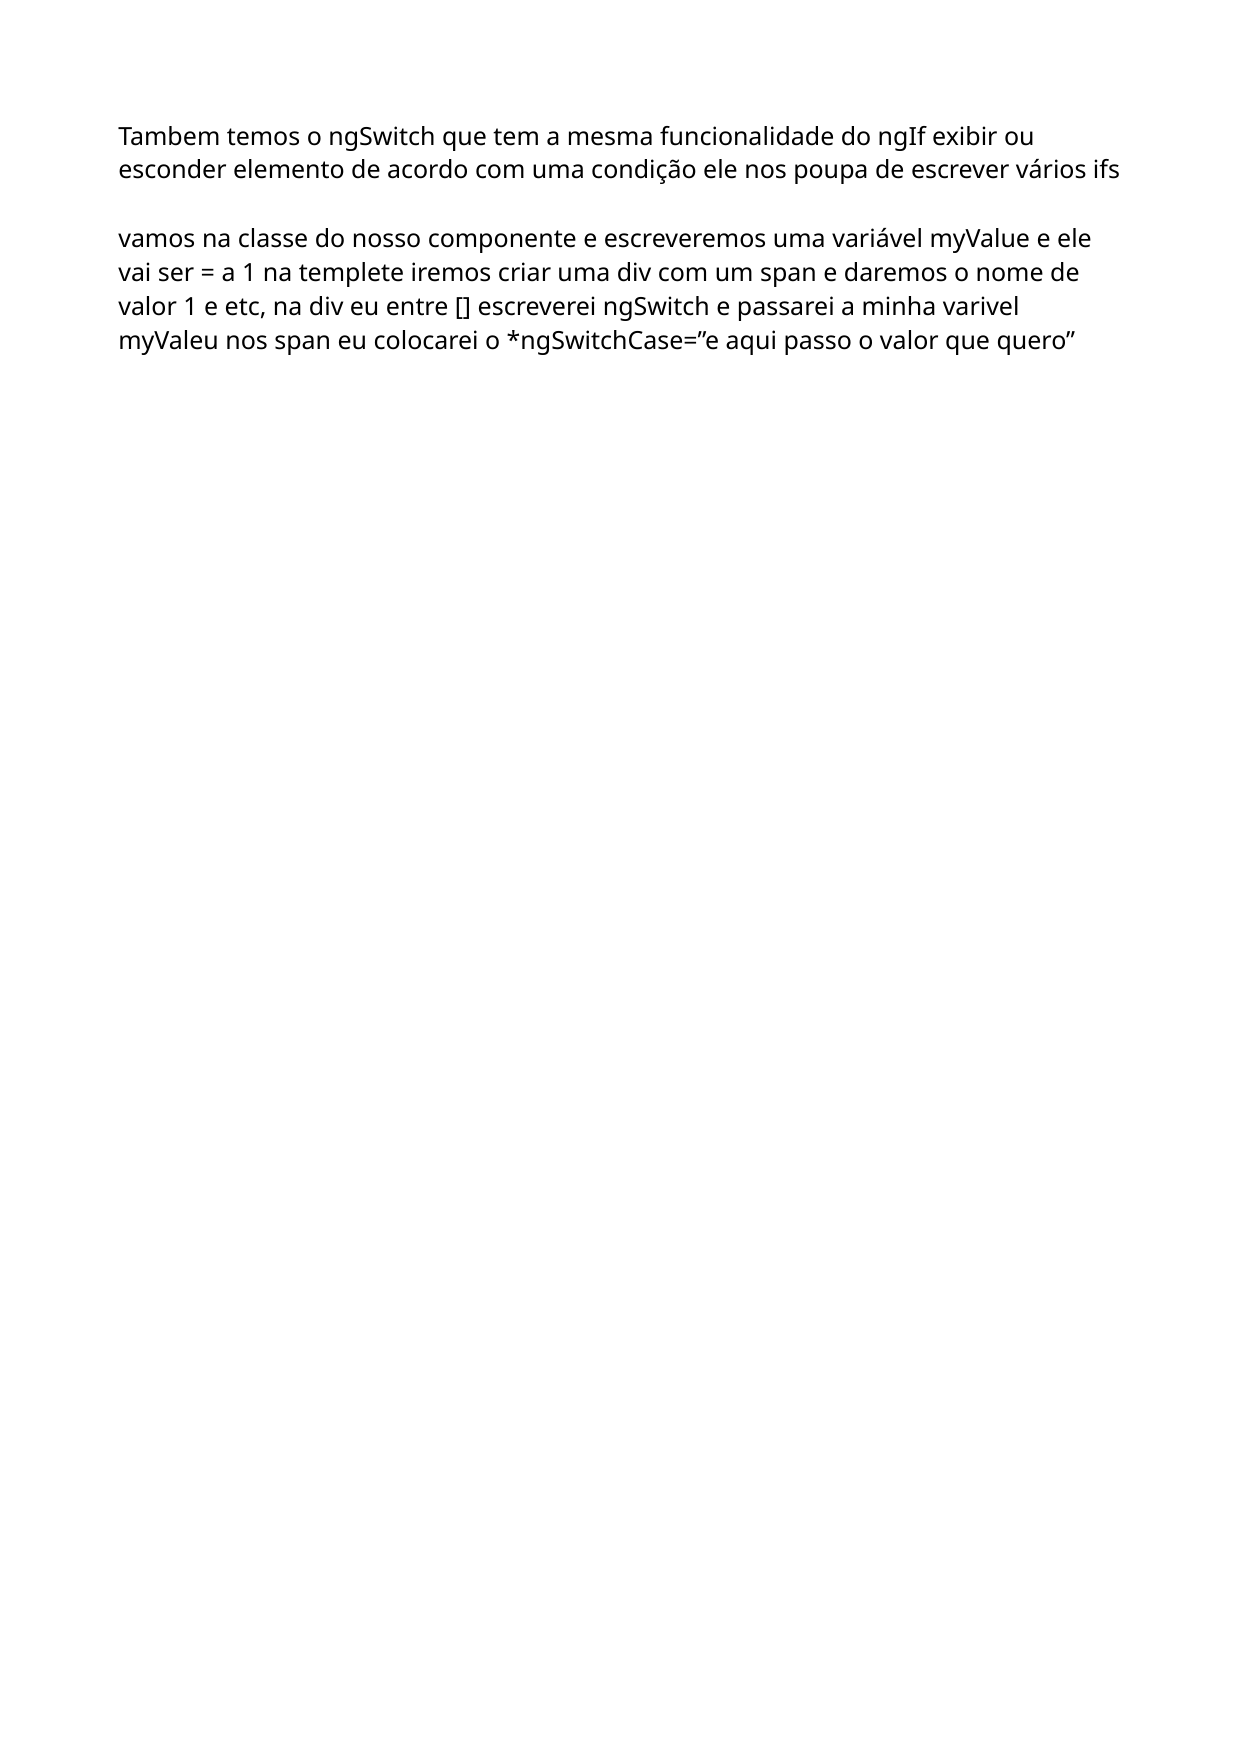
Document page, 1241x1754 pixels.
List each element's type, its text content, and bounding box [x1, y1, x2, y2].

text Tambem temos o ngSwitch que tem a mesma funcionalidade do ngIf exibir ou esconder elemento de acordo com uma condição ele nos poupa de escrever vários ifs [118, 118, 1122, 186]
text vamos na classe do nosso componente e escreveremos uma variável myValue e ele vai ser = a 1 na templete iremos criar uma div com um span e daremos o nome de valor 1 e etc, na div eu entre [] escreverei ngSwitch e passarei a minha varivel myValeu nos span eu colocarei o *ngSwitchCase=”e aqui passo o valor que quero” [118, 220, 1122, 357]
